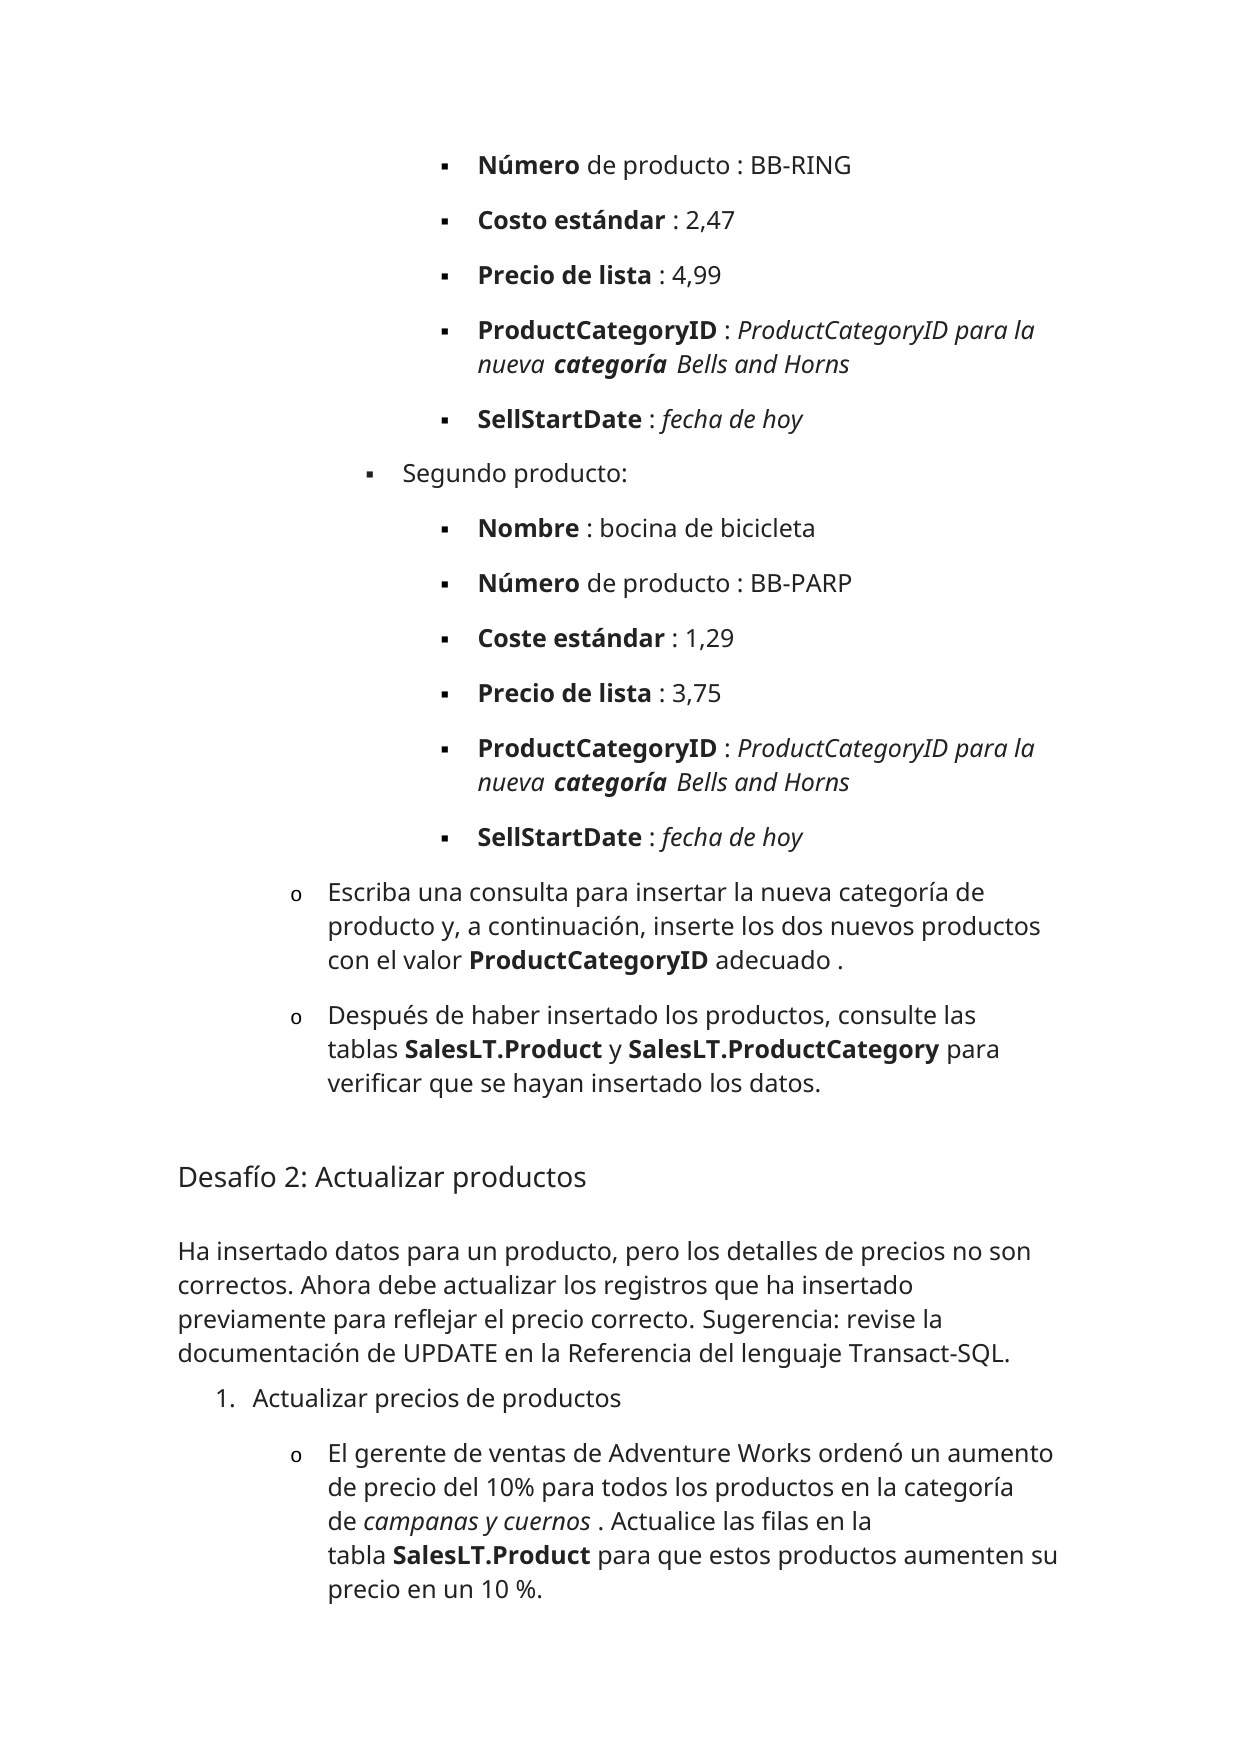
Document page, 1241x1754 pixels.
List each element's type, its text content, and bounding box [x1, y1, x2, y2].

list Coste estándar : 1,29 [440, 621, 1063, 655]
list ProductCategoryID : ProductCategoryID para la nueva categoría Bells and Horns [440, 312, 1063, 380]
list Después de haber insertado los productos, consulte las tablas SalesLT.Product y SalesLT.ProductCategory para verificar que se hayan insertado los datos. [290, 997, 1063, 1100]
list Costo estándar : 2,47 [440, 202, 1063, 237]
list SellStartDate : fecha de hoy [440, 819, 1063, 854]
text Ha insertado datos para un producto, pero los detalles de precios no son correctos. Ahora debe actualizar los registros que ha insertado previamente para reflejar el precio correcto. Sugerencia: revise la documentación de UPDATE en la Referencia del lenguaje Transact-SQL. [177, 1234, 1063, 1370]
list Nombre : bocina de bicicleta [440, 511, 1063, 545]
list Segundo producto: [365, 456, 1063, 490]
list Número de producto : BB-RING [440, 148, 1063, 182]
subtitle Desafío 2: Actualizar productos [177, 1157, 1063, 1195]
list Escriba una consulta para insertar la nueva categoría de producto y, a continuación, inserte los dos nuevos productos con el valor ProductCategoryID adecuado . [290, 874, 1063, 977]
list Actualizar precios de productos [215, 1381, 1063, 1414]
list Precio de lista : 3,75 [440, 676, 1063, 710]
list ProductCategoryID : ProductCategoryID para la nueva categoría Bells and Horns [440, 731, 1063, 799]
list SellStartDate : fecha de hoy [440, 401, 1063, 435]
list Número de producto : BB-PARP [440, 566, 1063, 600]
list Precio de lista : 4,99 [440, 257, 1063, 291]
list El gerente de ventas de Adventure Works ordenó un aumento de precio del 10% para todos los productos en la categoría de campanas y cuernos . Actualice las filas en la tabla SalesLT.Product para que estos productos aumenten su precio en un 10 %. [290, 1435, 1063, 1606]
